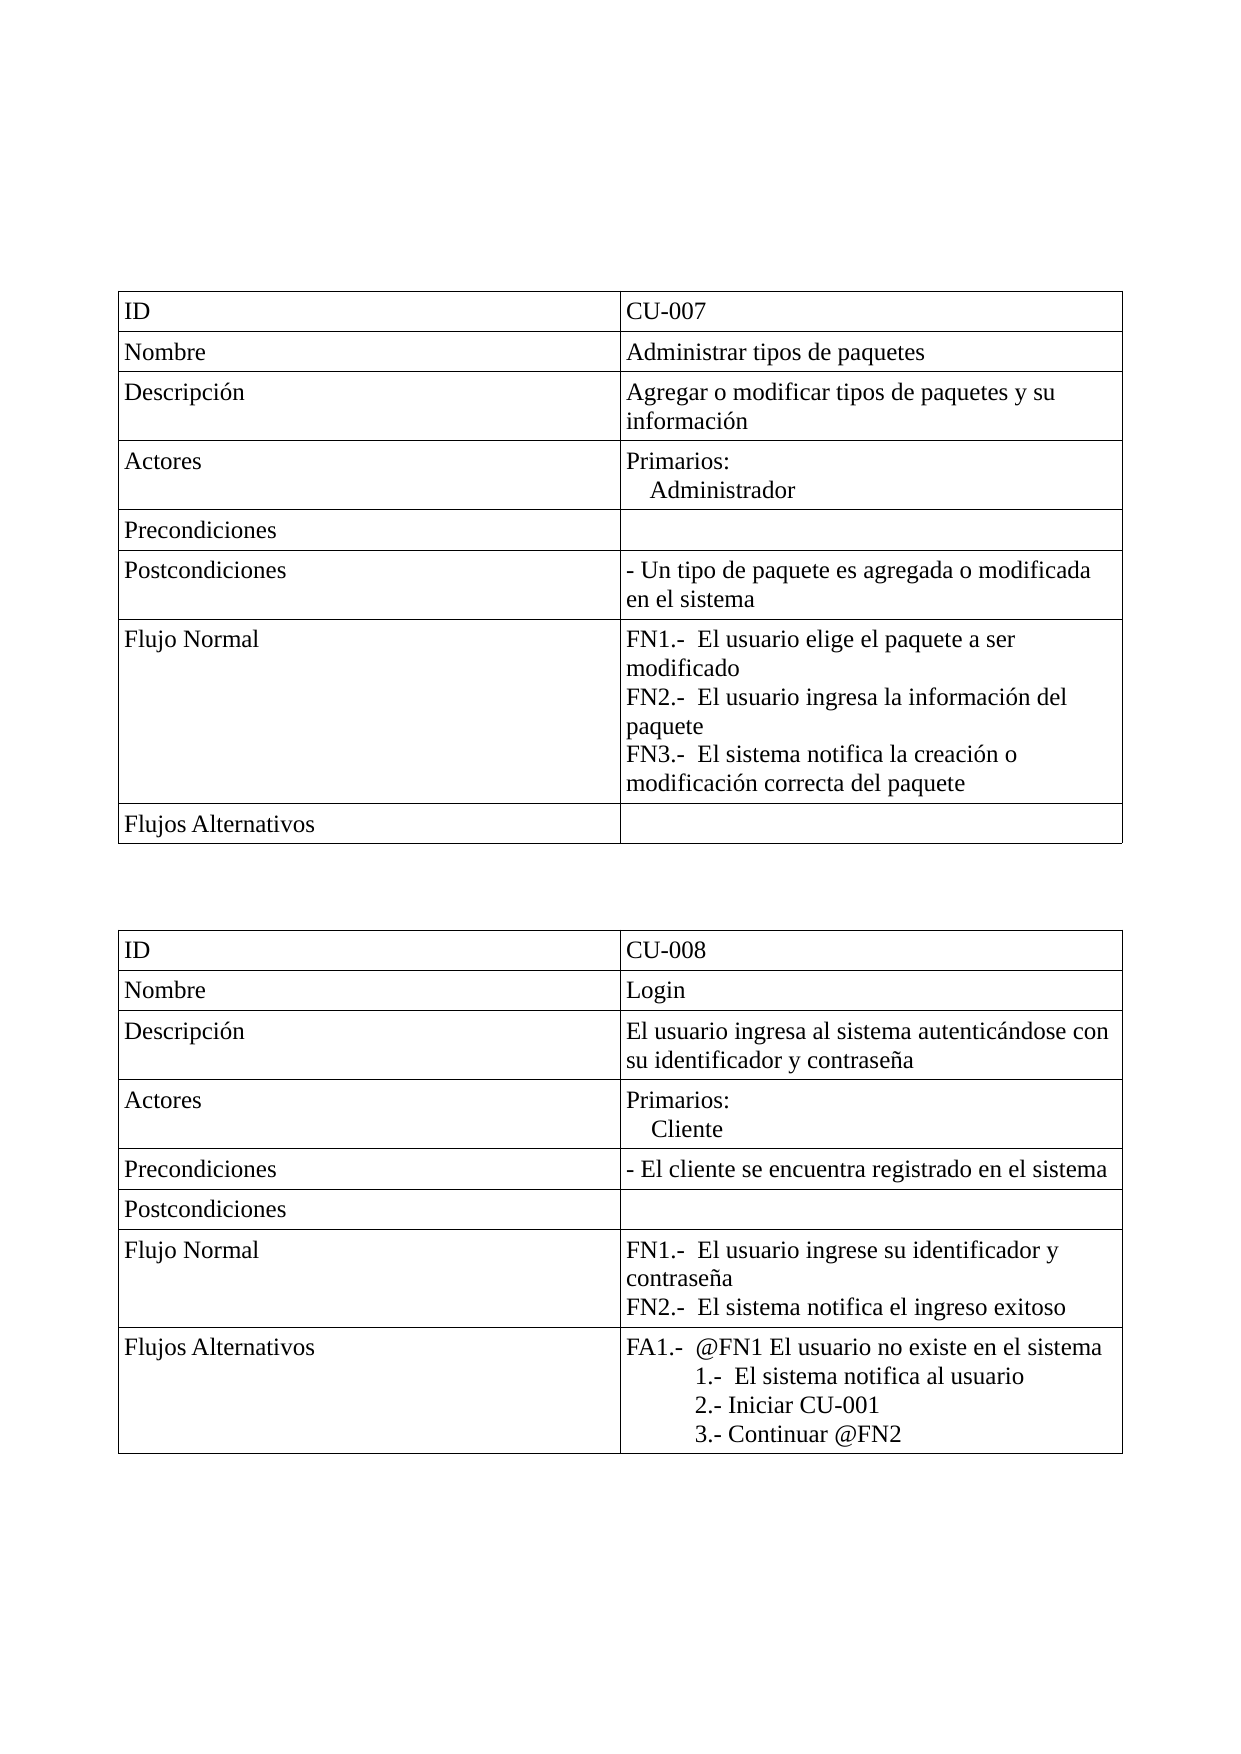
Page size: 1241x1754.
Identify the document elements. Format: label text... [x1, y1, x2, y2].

table_cell FN1.- El usuario elige el paquete a ser modificado FN2.- El usuario ingresa la información del paquete FN3.- El sistema notifica la creación o modificación correcta del paquete [621, 620, 1122, 803]
table_cell Precondiciones [119, 1149, 620, 1188]
table_cell Flujo Normal [119, 1230, 620, 1327]
table_cell Nombre [119, 332, 620, 371]
table_cell Descripción [119, 1011, 620, 1079]
table_cell Actores [119, 1080, 620, 1148]
table_cell Precondiciones [119, 510, 620, 550]
table_cell - El cliente se encuentra registrado en el sistema [621, 1149, 1122, 1188]
table_cell El usuario ingresa al sistema autenticándose con su identificador y contraseña [621, 1011, 1122, 1079]
table_cell Primarios: Administrador [621, 441, 1122, 509]
table_cell Flujo Normal [119, 620, 620, 803]
table_header ID [119, 931, 620, 970]
table_cell Flujos Alternativos [119, 1328, 620, 1453]
table_cell Administrar tipos de paquetes [621, 332, 1122, 371]
table_cell Primarios: Cliente [621, 1080, 1122, 1148]
table_cell [621, 510, 1122, 550]
table_header CU-008 [621, 931, 1122, 970]
table_cell Postcondiciones [119, 1190, 620, 1229]
table_cell Actores [119, 441, 620, 509]
table_cell Postcondiciones [119, 551, 620, 619]
table_header ID [119, 292, 620, 331]
table_cell [621, 1190, 1122, 1229]
table_cell Flujos Alternativos [119, 804, 620, 843]
table_cell Nombre [119, 971, 620, 1010]
table_cell Login [621, 971, 1122, 1010]
table_cell Descripción [119, 372, 620, 440]
table_header CU-007 [621, 292, 1122, 331]
table_cell - Un tipo de paquete es agregada o modificada en el sistema [621, 551, 1122, 619]
table_cell Agregar o modificar tipos de paquetes y su información [621, 372, 1122, 440]
table_cell FN1.- El usuario ingrese su identificador y contraseña FN2.- El sistema notifica el ingreso exitoso [621, 1230, 1122, 1327]
table_cell FA1.- @FN1 El usuario no existe en el sistema 1.- El sistema notifica al usuario 2.- Iniciar CU-001 3.- Continuar @FN2 [621, 1328, 1122, 1453]
table_cell [621, 804, 1122, 843]
